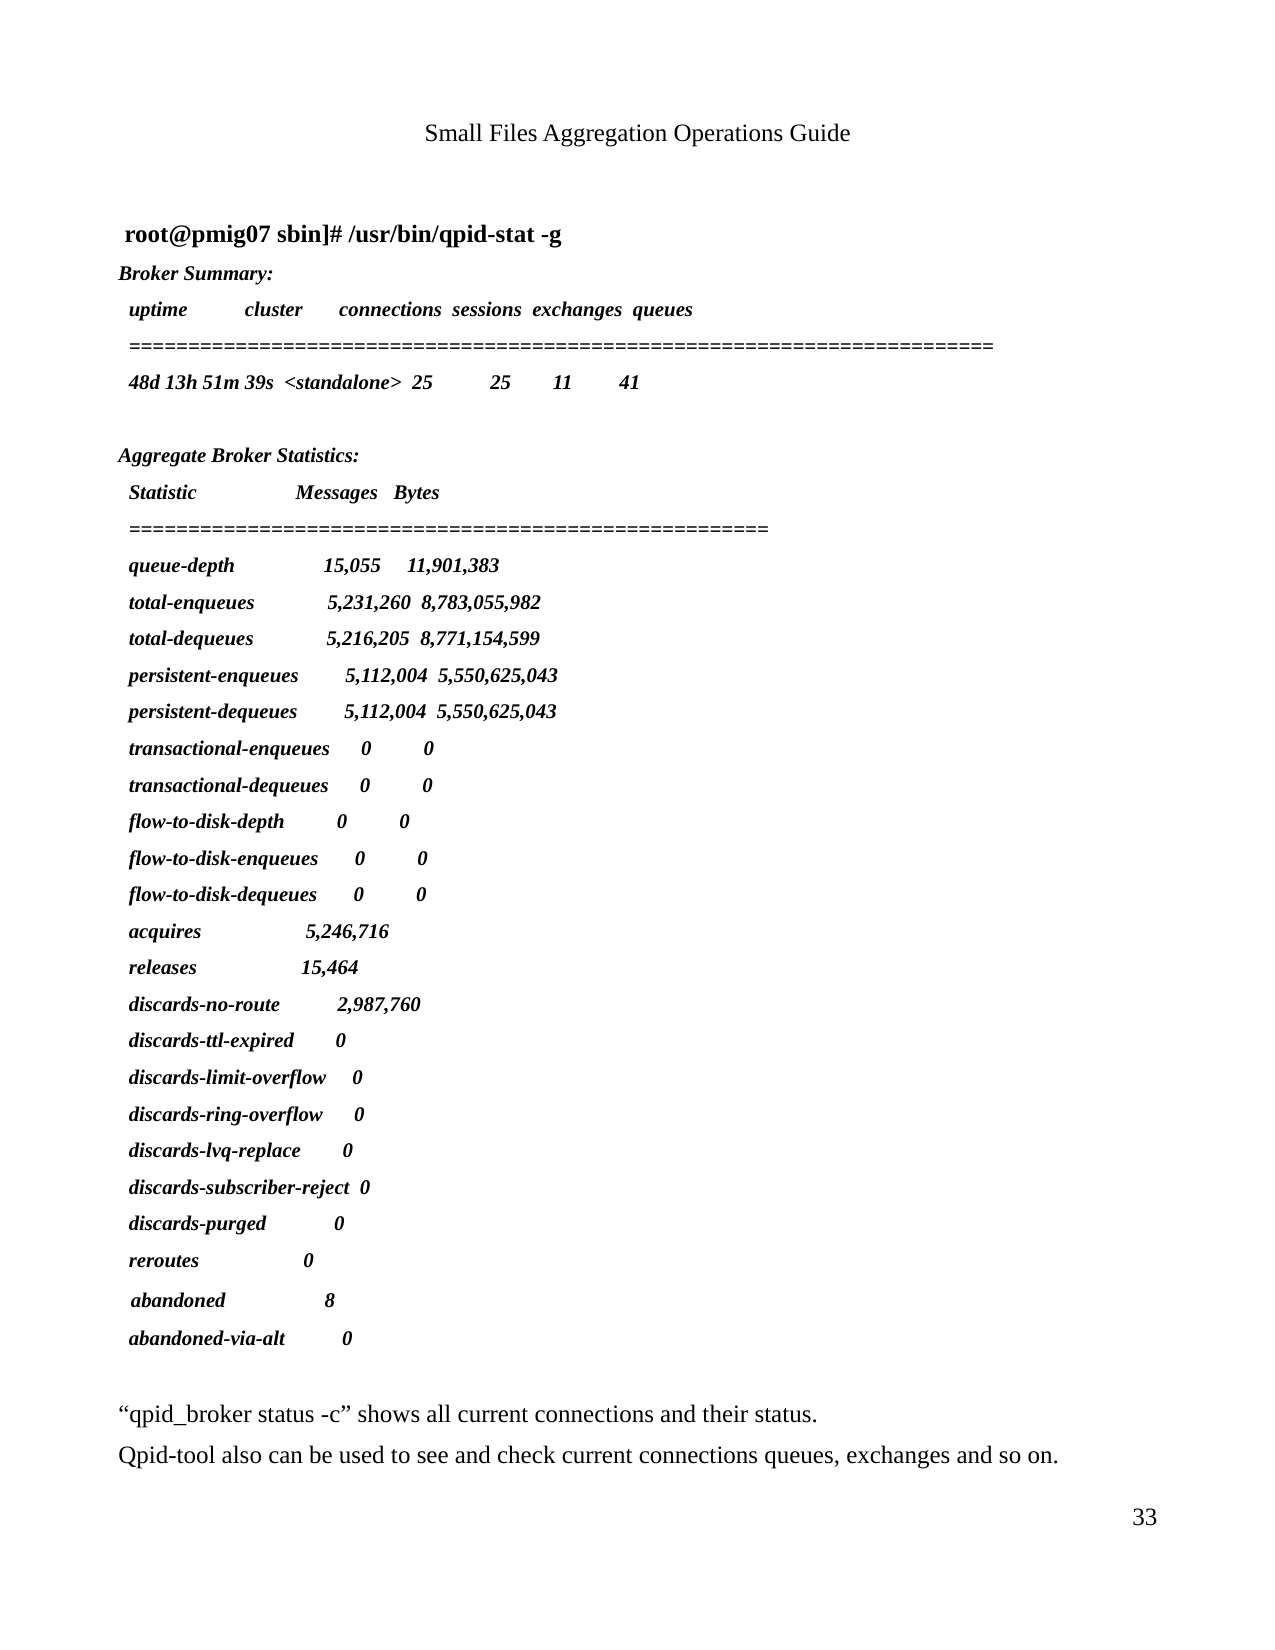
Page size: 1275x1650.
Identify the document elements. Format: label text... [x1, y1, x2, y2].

text flow-to-disk-enqueues 0 0 [118, 846, 1157, 870]
text Statistic Messages Bytes [118, 480, 1157, 504]
text transactional-enqueues 0 0 [118, 736, 1157, 760]
text discards-lvq-replace 0 [118, 1138, 1157, 1162]
text discards-no-route 2,987,760 [118, 992, 1157, 1016]
text flow-to-disk-dequeues 0 0 [118, 882, 1157, 906]
text discards-purged 0 [118, 1211, 1157, 1235]
text Aggregate Broker Statistics: [118, 443, 1157, 467]
text “qpid_broker status -c” shows all current connections and their status. [118, 1399, 1157, 1427]
text ====================================================== [118, 517, 1157, 541]
text abandoned-via-alt 0 [118, 1326, 1157, 1350]
text discards-subscriber-reject 0 [118, 1175, 1157, 1199]
text total-enqueues 5,231,260 8,783,055,982 [118, 590, 1157, 614]
text acquires 5,246,716 [118, 919, 1157, 943]
text discards-limit-overflow 0 [118, 1065, 1157, 1089]
text uptime cluster connections sessions exchanges queues [118, 297, 1157, 321]
text abandoned 8 [118, 1284, 1157, 1313]
text releases 15,464 [118, 955, 1157, 979]
text root@pmig07 sbin]# /usr/bin/qpid-stat -g [118, 219, 1157, 248]
text queue-depth 15,055 11,901,383 [118, 553, 1157, 577]
text transactional-dequeues 0 0 [118, 772, 1157, 797]
text Qpid-tool also can be used to see and check current connections queues, exchanges and so on. [118, 1440, 1157, 1469]
text persistent-dequeues 5,112,004 5,550,625,043 [118, 699, 1157, 723]
text total-dequeues 5,216,205 8,771,154,599 [118, 626, 1157, 650]
text reroutes 0 [118, 1248, 1157, 1272]
text persistent-enqueues 5,112,004 5,550,625,043 [118, 663, 1157, 687]
text Broker Summary: [118, 261, 1157, 285]
text ========================================================================= [118, 334, 1157, 358]
text 48d 13h 51m 39s <standalone> 25 25 11 41 [118, 370, 1157, 394]
text discards-ring-overflow 0 [118, 1102, 1157, 1126]
text flow-to-disk-depth 0 0 [118, 809, 1157, 833]
text discards-ttl-expired 0 [118, 1028, 1157, 1052]
